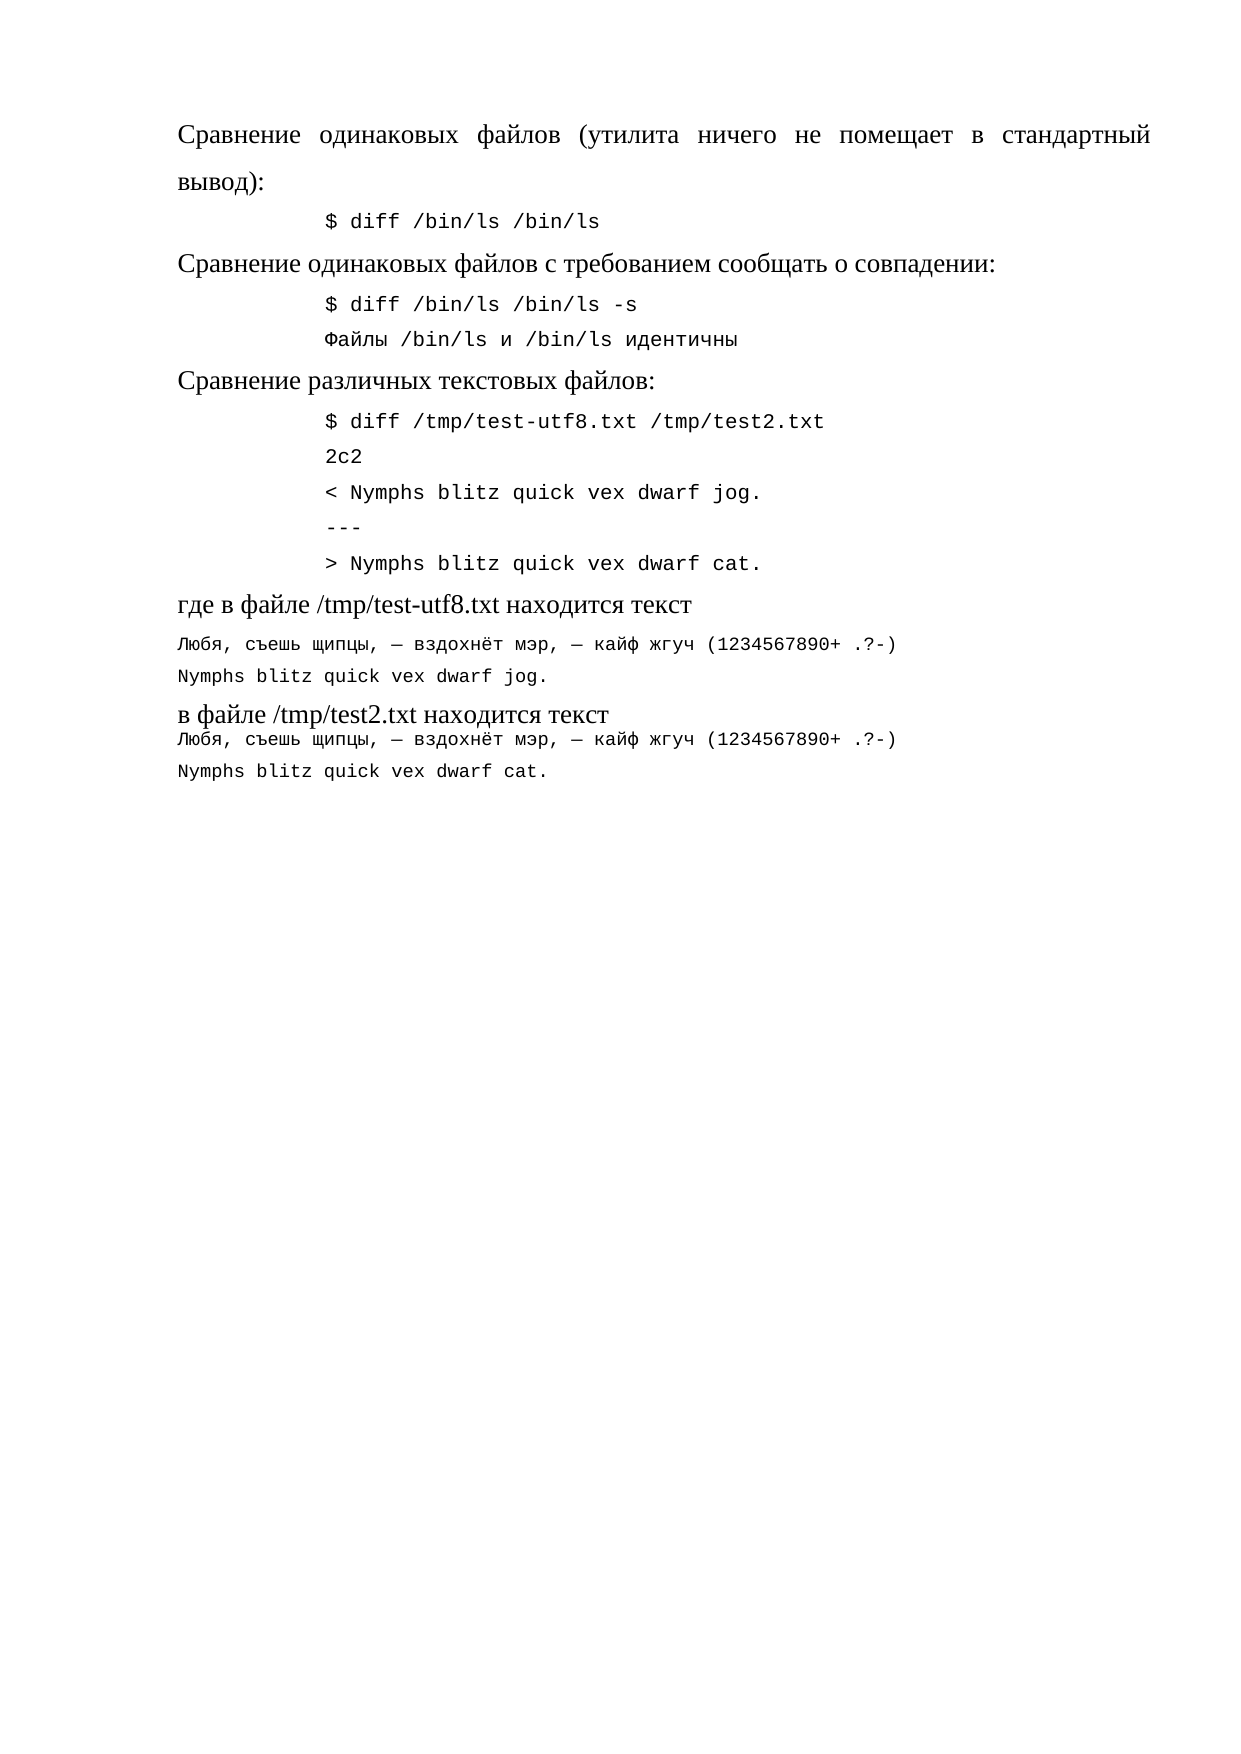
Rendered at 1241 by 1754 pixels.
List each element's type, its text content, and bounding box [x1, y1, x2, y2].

text Сравнение различных текстовых файлов: [177, 364, 1152, 396]
text Сравнение одинаковых файлов (утилита ничего не помещает в стандартный вывод): [177, 118, 1152, 196]
text в файле /tmp/test2.txt находится текст [177, 698, 1152, 730]
text $ diff /bin/ls /bin/ls [325, 211, 1152, 235]
text $ diff /bin/ls /bin/ls -s [325, 293, 1152, 317]
text 2c2 [325, 446, 1152, 470]
text > Nymphs blitz quick vex dwarf cat. [325, 553, 1152, 576]
text Nymphs blitz quick vex dwarf jog. [177, 667, 1152, 688]
text --- [325, 517, 1152, 541]
text Любя, съешь щипцы, — вздохнёт мэр, — кайф жгуч (1234567890+ .?-) [177, 635, 1152, 656]
text $ diff /tmp/test-utf8.txt /tmp/test2.txt [325, 411, 1152, 435]
text Сравнение одинаковых файлов с требованием сообщать о совпадении: [177, 247, 1152, 278]
text Nymphs blitz quick vex dwarf cat. [177, 762, 1152, 783]
text Любя, съешь щипцы, — вздохнёт мэр, — кайф жгуч (1234567890+ .?-) [177, 730, 1152, 751]
text Файлы /bin/ls и /bin/ls идентичны [325, 329, 1152, 353]
text < Nymphs blitz quick vex dwarf jog. [325, 482, 1152, 506]
text где в файле /tmp/test-utf8.txt находится текст [177, 588, 1152, 619]
